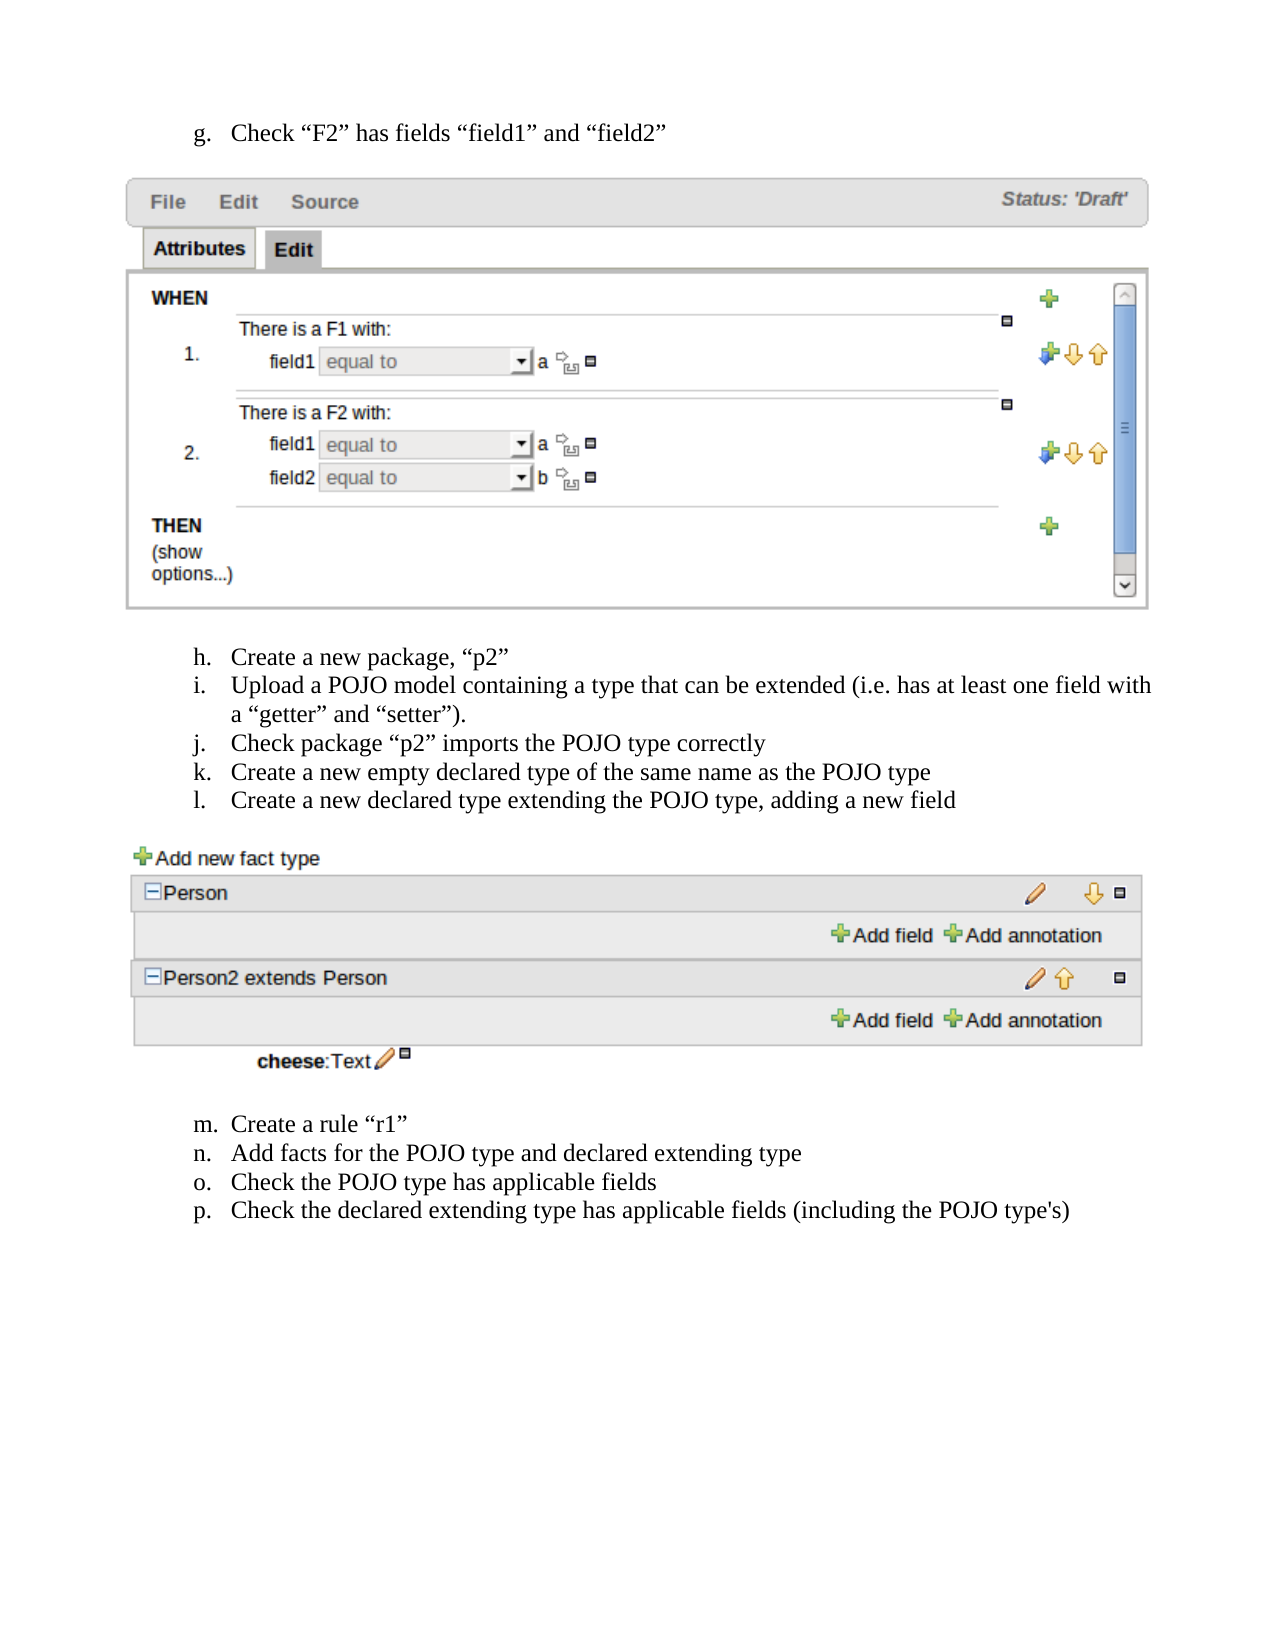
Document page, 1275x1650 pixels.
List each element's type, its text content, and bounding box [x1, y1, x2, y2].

list Create a rule “r1” [193, 1109, 1157, 1138]
list Check package “p2” imports the POJO type correctly [193, 728, 1157, 757]
list Check the POJO type has applicable fields [193, 1167, 1157, 1196]
list Create a new empty declared type of the same name as the POJO type [193, 757, 1157, 786]
list Create a new package, “p2” [193, 642, 1157, 671]
list Upload a POJO model containing a type that can be extended (i.e. has at least one field with a “getter” and “setter”). [193, 671, 1157, 728]
list Check “F2” has fields “field1” and “field2” [193, 118, 1157, 147]
list Add facts for the POJO type and declared extending type [193, 1138, 1157, 1167]
picture [126, 843, 1149, 1081]
list Create a new declared type extending the POJO type, adding a new field [193, 786, 1157, 814]
picture [123, 175, 1152, 613]
list Check the declared extending type has applicable fields (including the POJO type's) [193, 1196, 1157, 1224]
